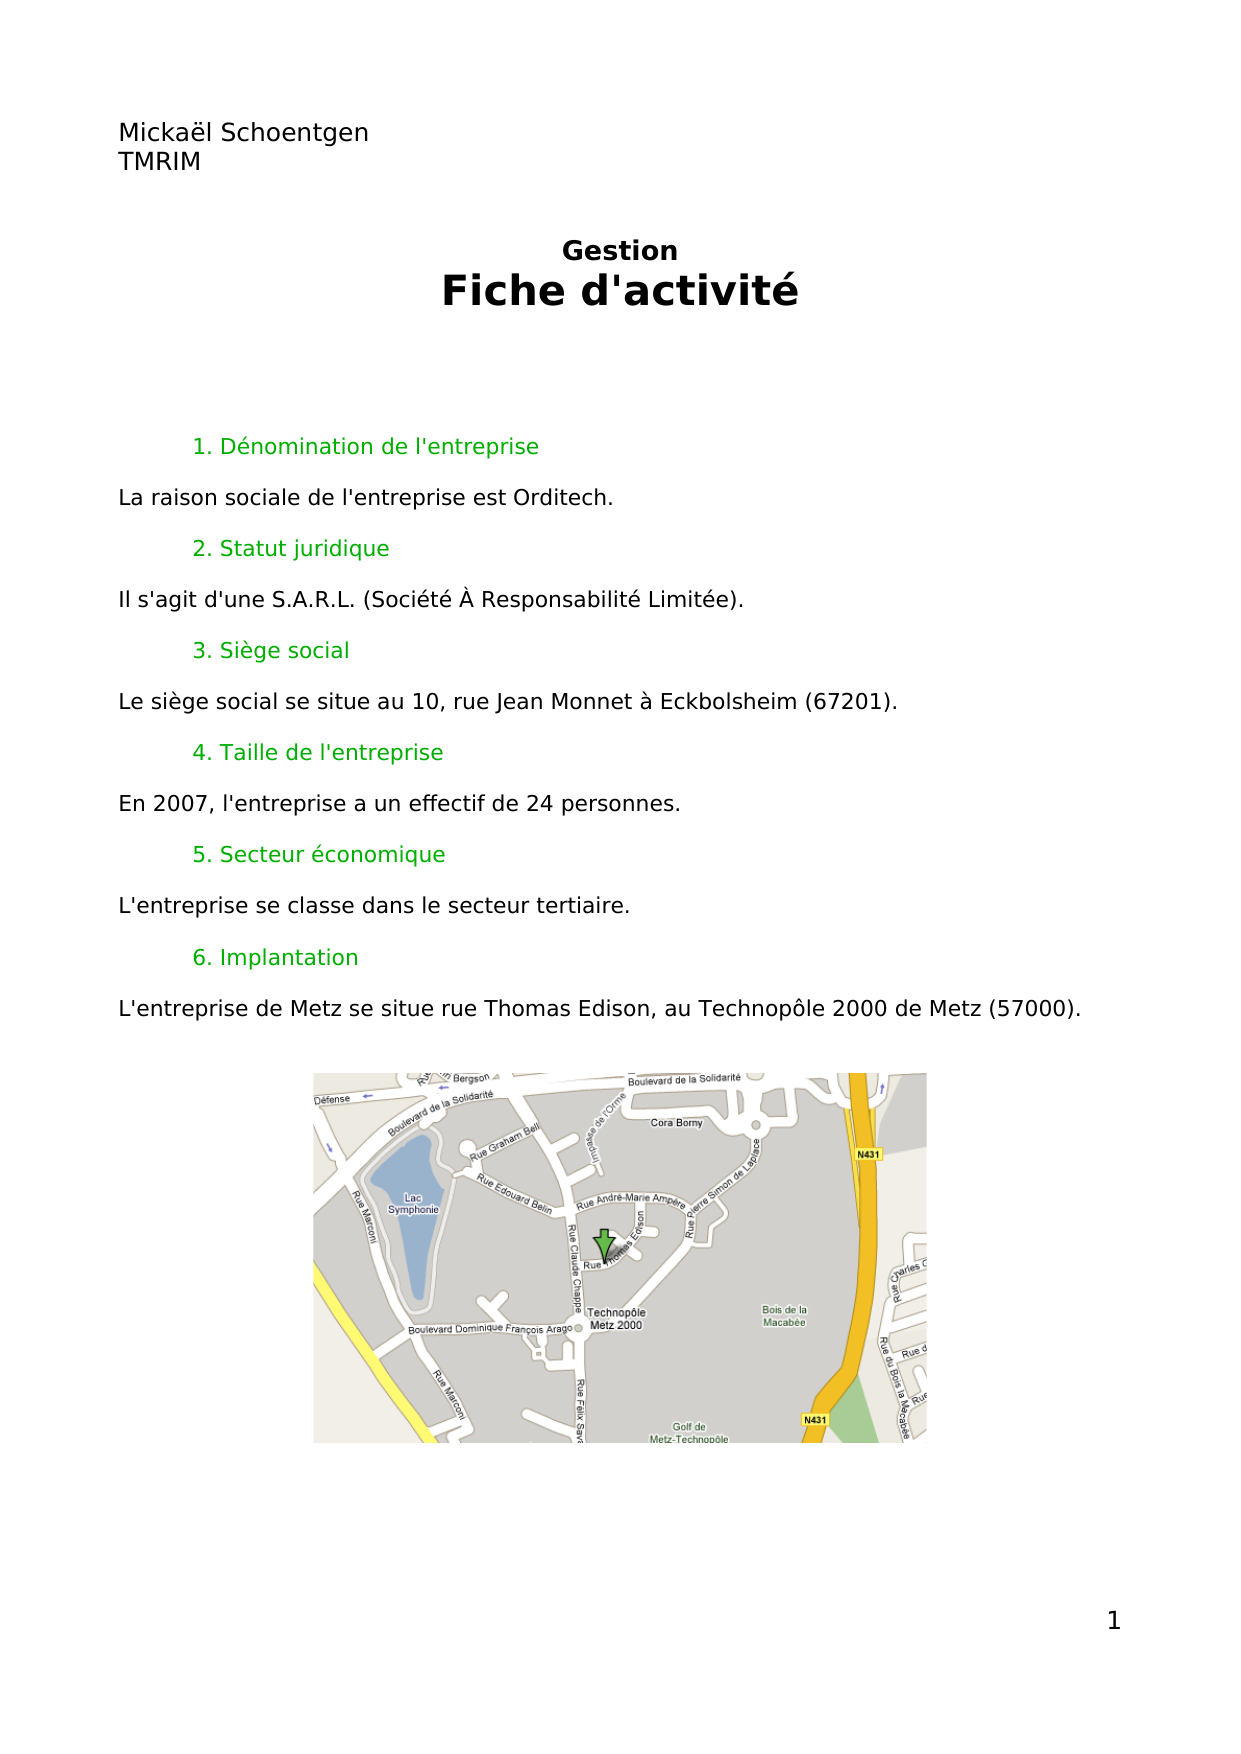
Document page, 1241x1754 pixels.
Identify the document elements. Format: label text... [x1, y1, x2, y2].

text Le siège social se situe au 10, rue Jean Monnet à Eckbolsheim (67201). [118, 689, 1122, 715]
text 5. Secteur économique [118, 843, 1122, 868]
text 4. Taille de l'entreprise [118, 741, 1122, 766]
text L'entreprise se classe dans le secteur tertiaire. [118, 894, 1122, 919]
text 2. Statut juridique [118, 536, 1122, 562]
text 3. Siège social [118, 638, 1122, 664]
text Il s'agit d'une S.A.R.L. (Société À Responsabilité Limitée). [118, 587, 1122, 613]
text 1. Dénomination de l'entreprise [118, 434, 1122, 460]
text 6. Implantation [118, 945, 1122, 970]
picture [313, 1073, 927, 1443]
text La raison sociale de l'entreprise est Orditech. [118, 485, 1122, 511]
text L'entreprise de Metz se situe rue Thomas Edison, au Technopôle 2000 de Metz (57000). [118, 996, 1122, 1021]
text En 2007, l'entreprise a un effectif de 24 personnes. [118, 792, 1122, 817]
